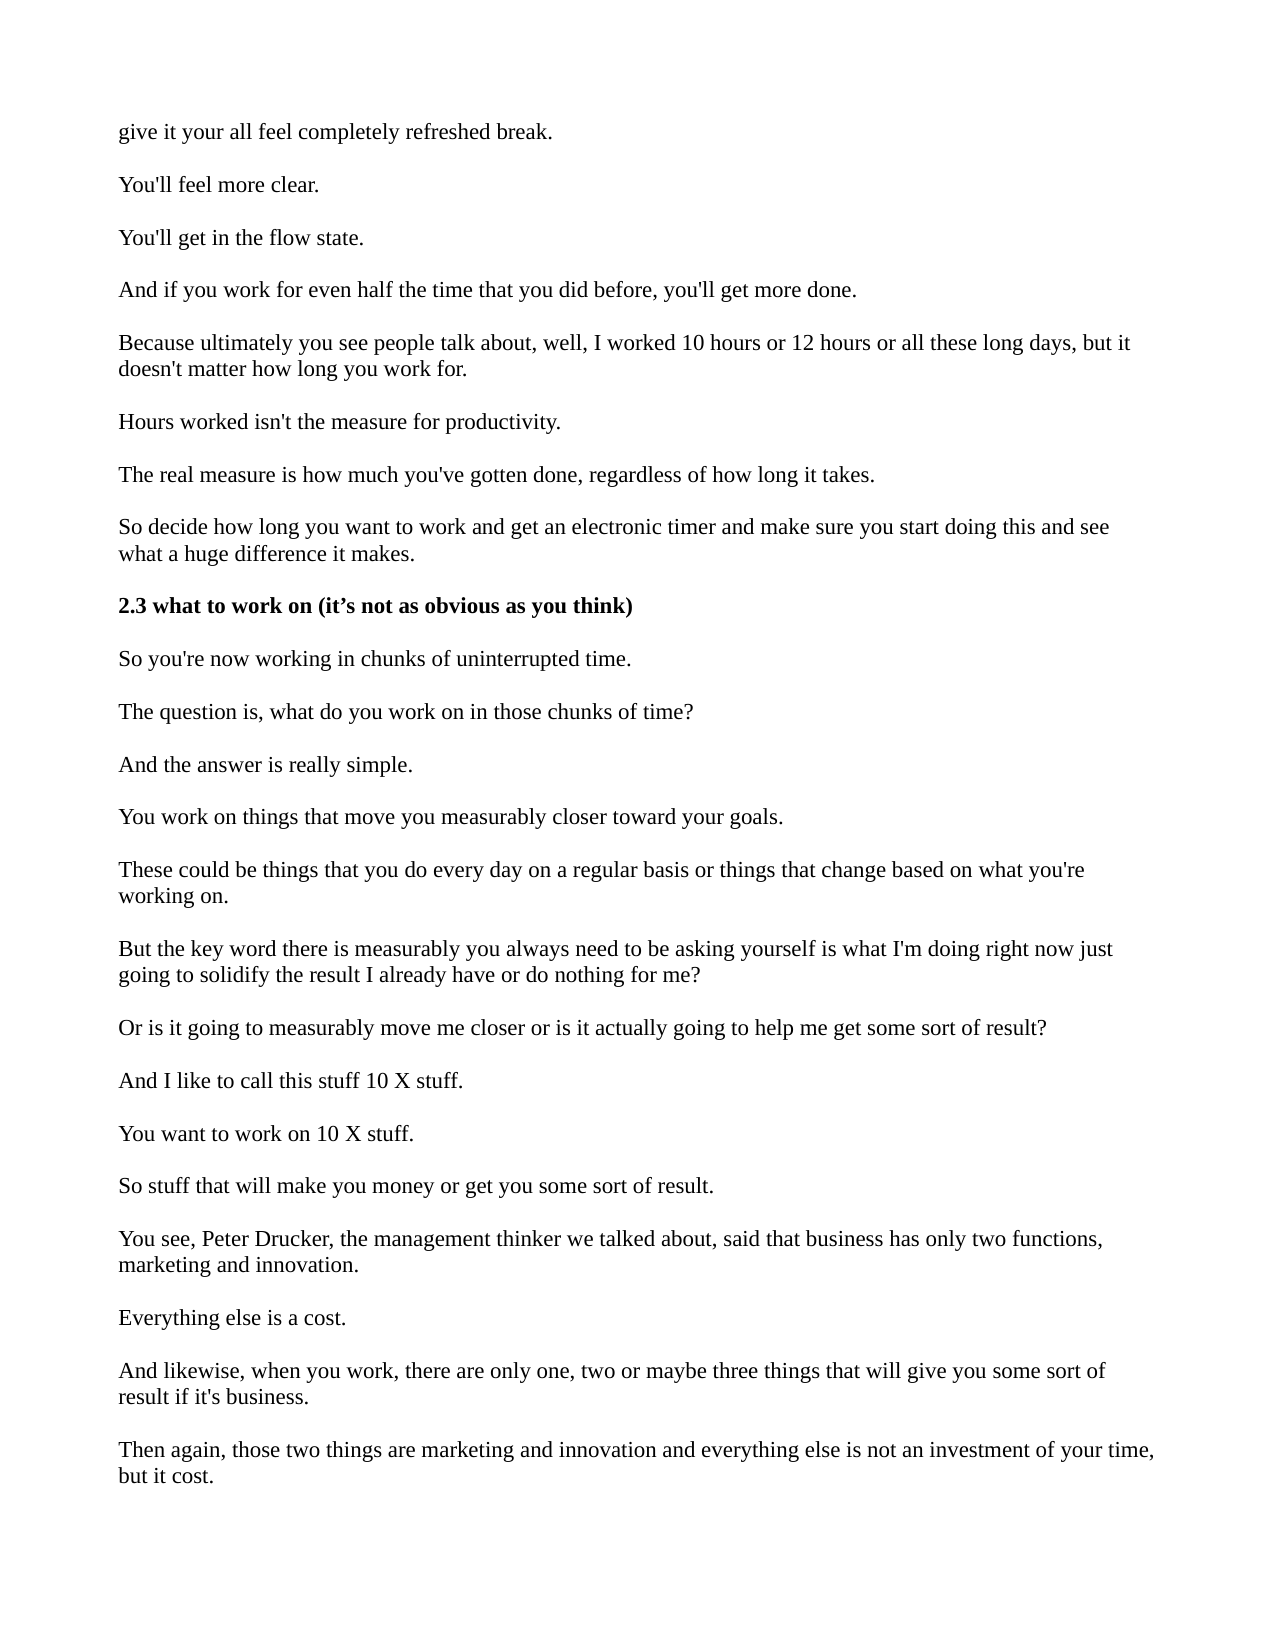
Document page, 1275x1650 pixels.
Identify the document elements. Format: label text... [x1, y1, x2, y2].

text So you're now working in chunks of uninterrupted time. [118, 645, 1157, 672]
text And if you work for even half the time that you did before, you'll get more done. [118, 276, 1157, 303]
text So stuff that will make you money or get you some sort of result. [118, 1172, 1157, 1199]
text Hours worked isn't the measure for productivity. [118, 408, 1157, 434]
text And I like to call this stuff 10 X stuff. [118, 1067, 1157, 1093]
text Or is it going to measurably move me closer or is it actually going to help me get some sort of result? [118, 1014, 1157, 1041]
text Because ultimately you see people talk about, well, I worked 10 hours or 12 hours or all these long days, but it doesn't matter how long you work for. [118, 329, 1157, 382]
text And likewise, when you work, there are only one, two or maybe three things that will give you some sort of result if it's business. [118, 1357, 1157, 1409]
text The question is, what do you work on in those chunks of time? [118, 698, 1157, 724]
text You'll get in the flow state. [118, 223, 1157, 250]
text You'll feel more clear. [118, 171, 1157, 197]
text You work on things that move you measurably closer toward your goals. [118, 803, 1157, 830]
text You see, Peter Drucker, the management thinker we talked about, said that business has only two functions, marketing and innovation. [118, 1225, 1157, 1278]
text But the key word there is measurably you always need to be asking yourself is what I'm doing right now just going to solidify the result I already have or do nothing for me? [118, 935, 1157, 988]
text And the answer is really simple. [118, 751, 1157, 777]
text 2.3 what to work on (it’s not as obvious as you think) [118, 592, 1157, 619]
text give it your all feel completely refreshed break. [118, 118, 1157, 144]
text The real measure is how much you've gotten done, regardless of how long it takes. [118, 461, 1157, 487]
text These could be things that you do every day on a regular basis or things that change based on what you're working on. [118, 856, 1157, 909]
text Then again, those two things are marketing and innovation and everything else is not an investment of your time, but it cost. [118, 1436, 1157, 1488]
text You want to work on 10 X stuff. [118, 1119, 1157, 1146]
text So decide how long you want to work and get an electronic timer and make sure you start doing this and see what a huge difference it makes. [118, 513, 1157, 566]
text Everything else is a cost. [118, 1304, 1157, 1330]
